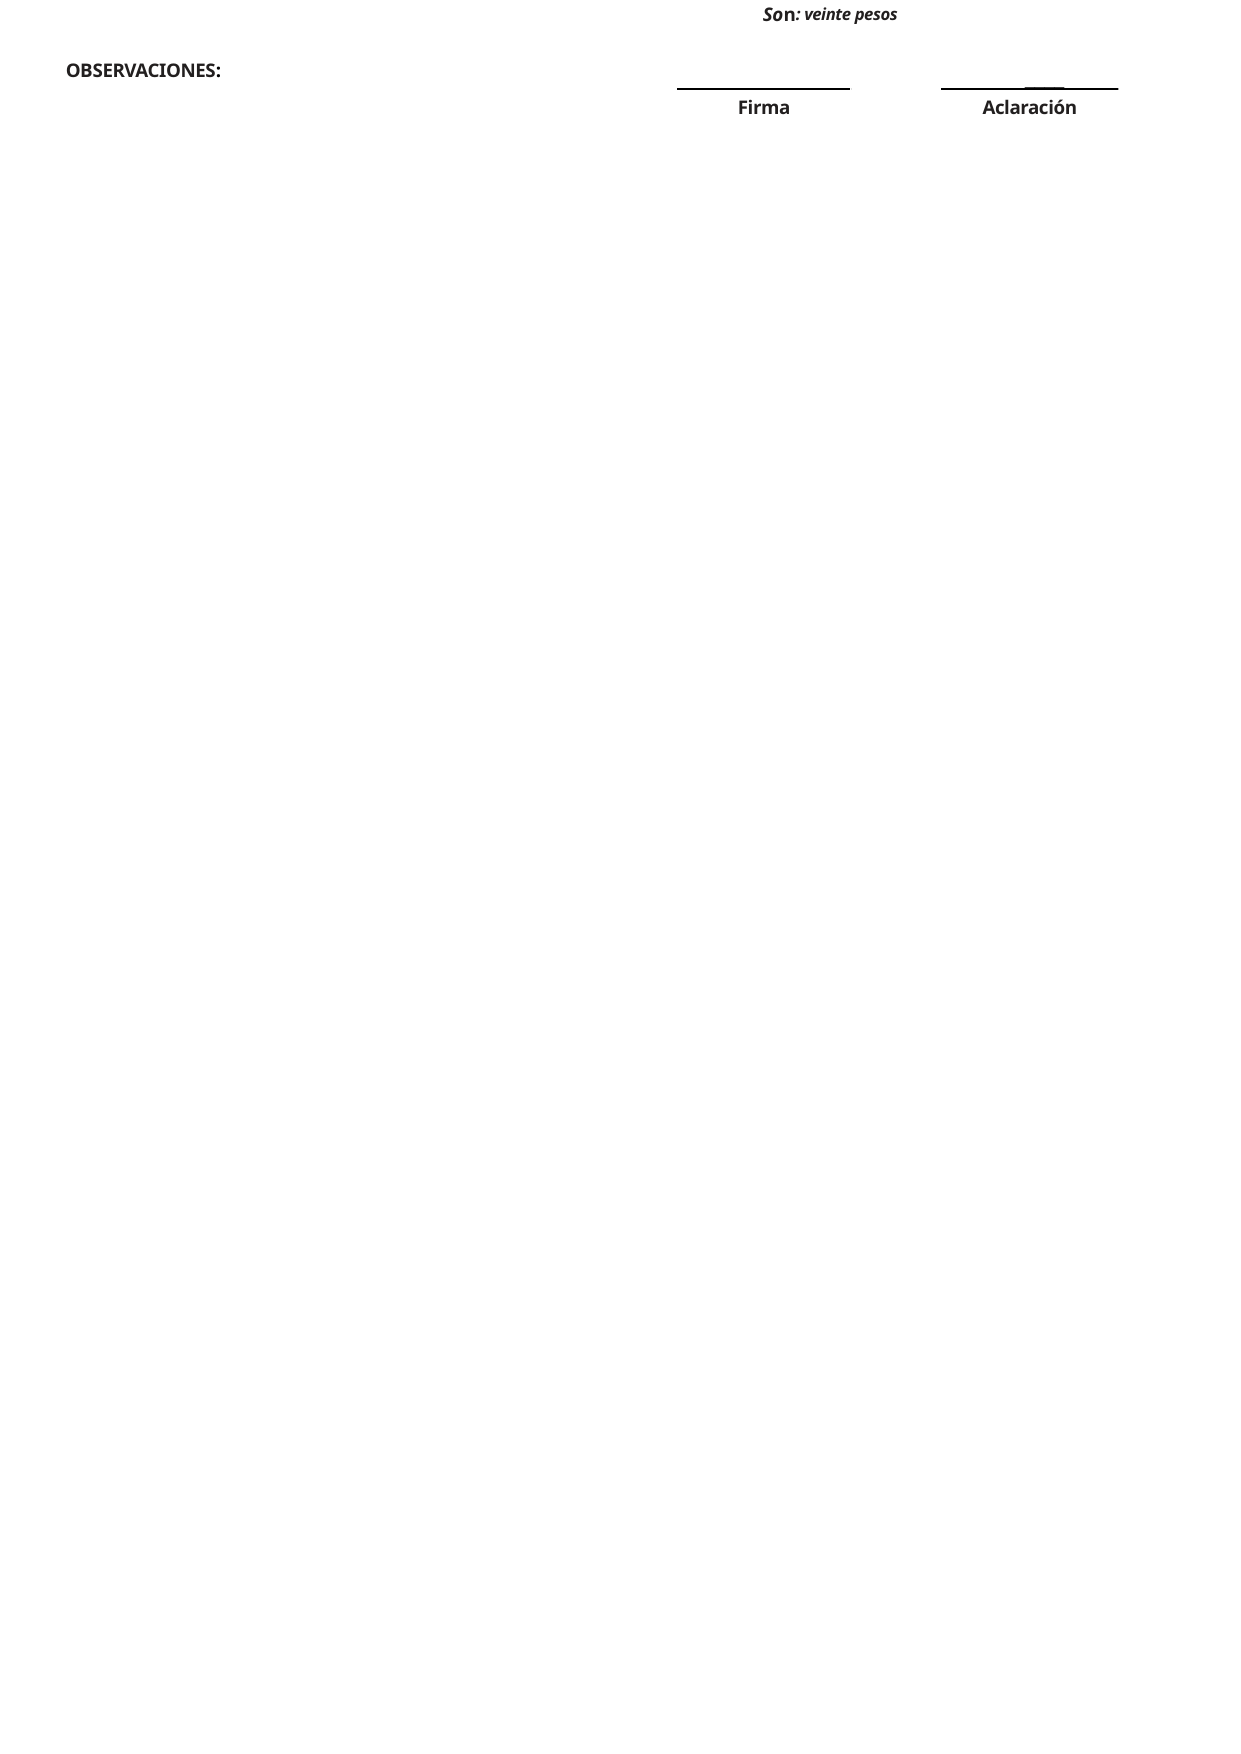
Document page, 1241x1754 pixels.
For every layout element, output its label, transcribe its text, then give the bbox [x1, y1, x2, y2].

table_cell ____ Aclaración [897, 58, 1162, 122]
table_cell OBSERVACIONES: <o.comment> [66, 58, 594, 122]
table_cell [52, 58, 66, 122]
table_cell [594, 58, 631, 122]
table_cell Firma [631, 58, 897, 122]
table_cell Son: veinte pesos [508, 0, 1162, 57]
table_cell [1163, 58, 1240, 122]
table_cell [291, 0, 508, 57]
table_cell [52, 0, 291, 57]
table_cell [1163, 0, 1240, 57]
